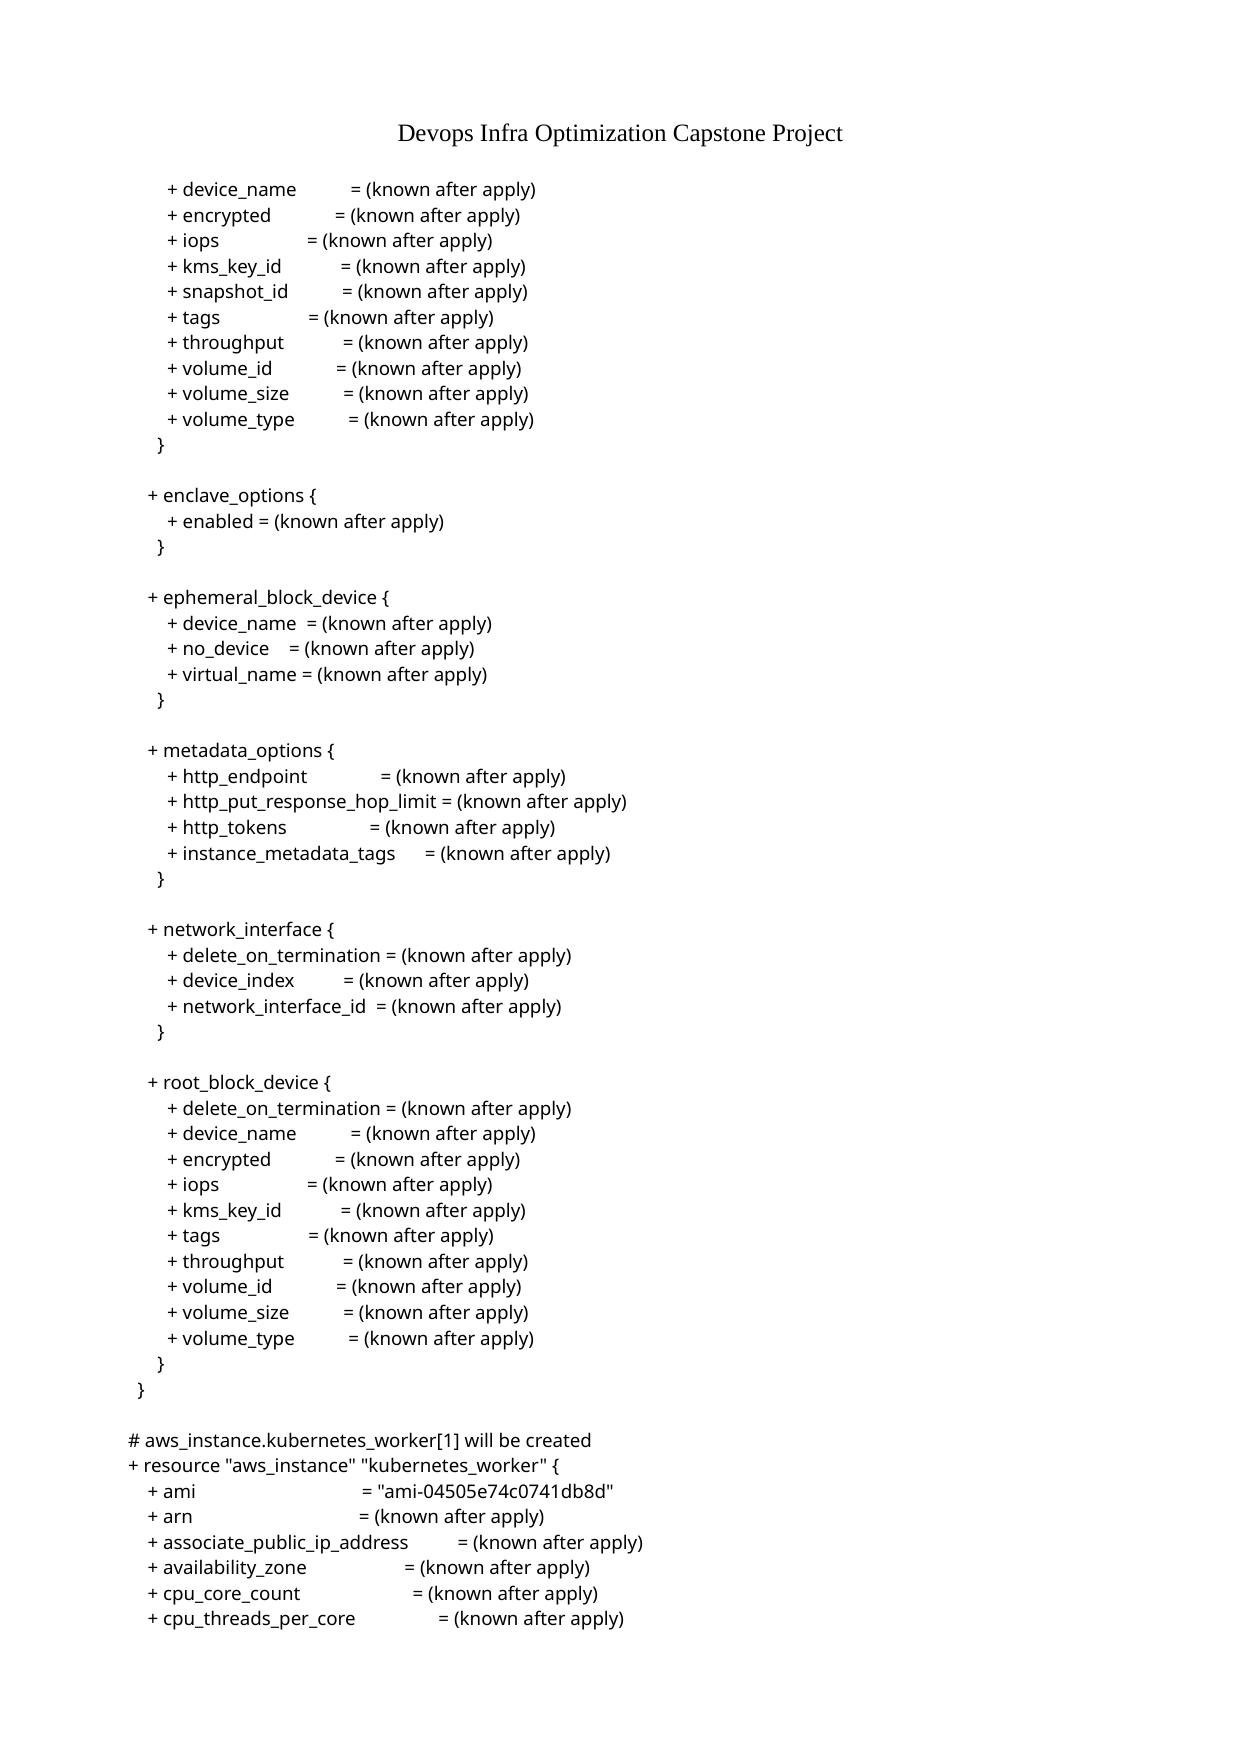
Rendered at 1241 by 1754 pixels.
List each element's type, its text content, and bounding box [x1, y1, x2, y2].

text + tags = (known after apply) [118, 304, 1122, 329]
text + enclave_options { [118, 483, 1122, 508]
text + volume_type = (known after apply) [118, 406, 1122, 432]
text + volume_id = (known after apply) [118, 355, 1122, 381]
text + encrypted = (known after apply) [118, 1146, 1122, 1172]
text + associate_public_ip_address = (known after apply) [118, 1529, 1122, 1554]
text + throughput = (known after apply) [118, 329, 1122, 355]
text + delete_on_termination = (known after apply) [118, 942, 1122, 967]
text + device_index = (known after apply) [118, 967, 1122, 993]
text + availability_zone = (known after apply) [118, 1554, 1122, 1580]
text + enabled = (known after apply) [118, 508, 1122, 534]
text + device_name = (known after apply) [118, 1121, 1122, 1146]
text } [118, 1376, 1122, 1401]
text + iops = (known after apply) [118, 227, 1122, 253]
text + network_interface { [118, 916, 1122, 942]
text + snapshot_id = (known after apply) [118, 278, 1122, 304]
text } [118, 865, 1122, 891]
text + arn = (known after apply) [118, 1503, 1122, 1529]
text + throughput = (known after apply) [118, 1248, 1122, 1274]
text + cpu_core_count = (known after apply) [118, 1580, 1122, 1606]
text + volume_size = (known after apply) [118, 381, 1122, 406]
text + network_interface_id = (known after apply) [118, 993, 1122, 1018]
text + cpu_threads_per_core = (known after apply) [118, 1606, 1122, 1631]
text + volume_size = (known after apply) [118, 1299, 1122, 1325]
text + virtual_name = (known after apply) [118, 661, 1122, 687]
text + http_tokens = (known after apply) [118, 814, 1122, 840]
text + ami = "ami-04505e74c0741db8d" [118, 1478, 1122, 1503]
text + no_device = (known after apply) [118, 636, 1122, 661]
text + kms_key_id = (known after apply) [118, 1197, 1122, 1223]
text + iops = (known after apply) [118, 1172, 1122, 1197]
text + resource "aws_instance" "kubernetes_worker" { [118, 1452, 1122, 1478]
text + volume_type = (known after apply) [118, 1325, 1122, 1350]
text + delete_on_termination = (known after apply) [118, 1095, 1122, 1121]
text + kms_key_id = (known after apply) [118, 253, 1122, 278]
text + root_block_device { [118, 1069, 1122, 1095]
text } [118, 1350, 1122, 1376]
text + http_put_response_hop_limit = (known after apply) [118, 789, 1122, 814]
text + device_name = (known after apply) [118, 176, 1122, 202]
text + device_name = (known after apply) [118, 610, 1122, 636]
text } [118, 1018, 1122, 1044]
text + instance_metadata_tags = (known after apply) [118, 840, 1122, 865]
text } [118, 534, 1122, 559]
text + volume_id = (known after apply) [118, 1274, 1122, 1299]
text } [118, 687, 1122, 712]
text + metadata_options { [118, 738, 1122, 763]
text + encrypted = (known after apply) [118, 202, 1122, 227]
text # aws_instance.kubernetes_worker[1] will be created [118, 1427, 1122, 1452]
text + http_endpoint = (known after apply) [118, 763, 1122, 789]
text } [118, 432, 1122, 457]
text + ephemeral_block_device { [118, 585, 1122, 610]
text + tags = (known after apply) [118, 1223, 1122, 1248]
